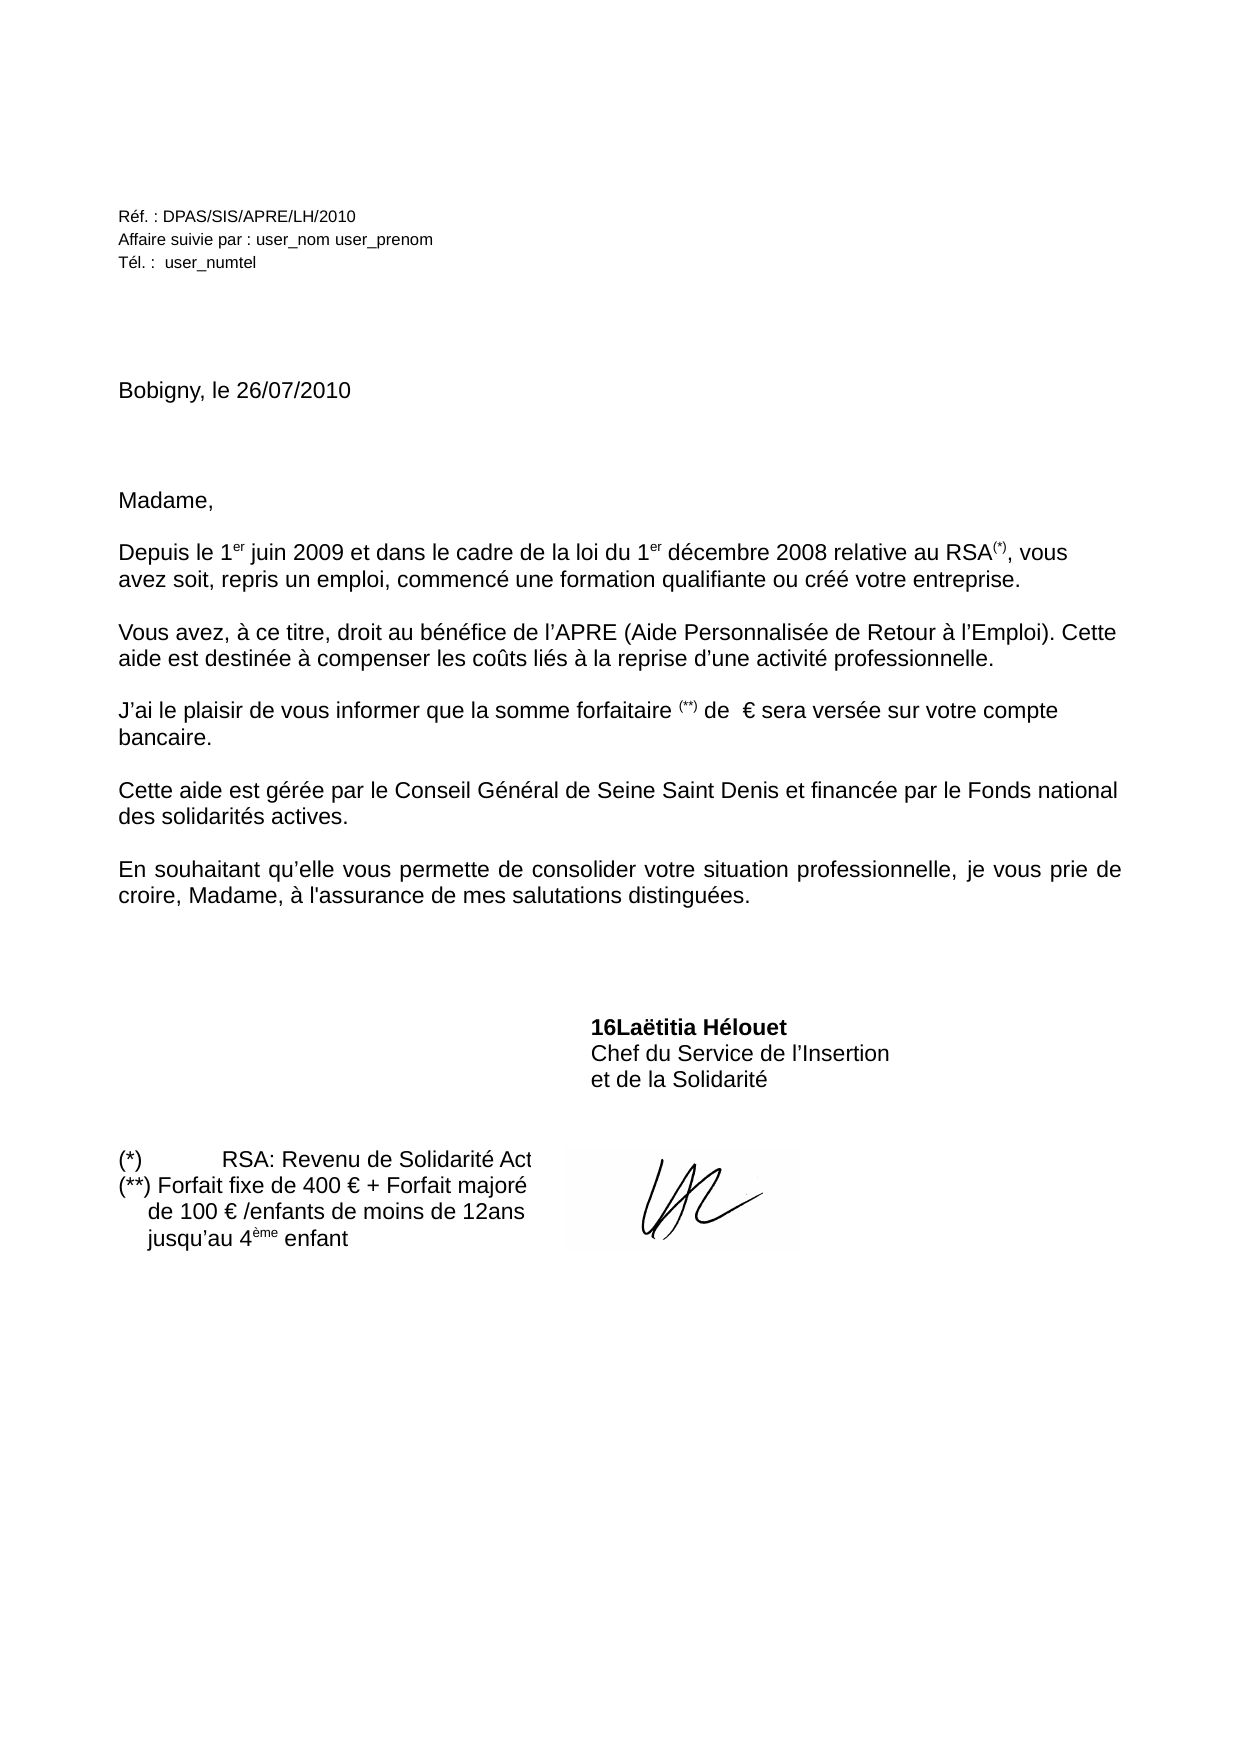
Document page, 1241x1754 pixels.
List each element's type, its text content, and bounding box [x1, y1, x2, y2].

text Depuis le 1er juin 2009 et dans le cadre de la loi du 1er décembre 2008 relative au RSA(*), vous avez soit, repris un emploi, commencé une formation qualifiante ou créé votre entreprise. [118, 539, 1122, 592]
table_cell Tél. : user_numtel [118, 250, 620, 273]
text Chef du Service de l’Insertion [591, 1040, 1122, 1066]
table_cell Réf. : DPAS/SIS/APRE/LH/2010 [118, 204, 620, 227]
table_cell Bobigny, le 26/07/2010 [118, 376, 620, 405]
text et de la Solidarité [591, 1066, 1122, 1093]
table_cell [118, 273, 620, 296]
table_header [620, 176, 1122, 376]
text Vous avez, à ce titre, droit au bénéfice de l’APRE (Aide Personnalisée de Retour à l’Emploi). Cette aide est destinée à compenser les coûts liés à la reprise d’une activité professionnelle. [118, 618, 1122, 671]
text Madame, [118, 487, 1122, 513]
text J’ai le plaisir de vous informer que la somme forfaitaire (**) de € sera versée sur votre compte bancaire. [118, 697, 1122, 750]
table_cell [118, 296, 620, 376]
table_cell [620, 376, 1122, 405]
text [812, 1172, 1122, 1198]
text [812, 1224, 1122, 1251]
text de 100 € /enfants de moins de 12ans [148, 1198, 531, 1224]
text En souhaitant qu’elle vous permette de consolider votre situation professionnelle, je vous prie de croire, Madame, à l'assurance de mes salutations distinguées. [118, 856, 1122, 908]
table_header [118, 176, 620, 204]
text Cette aide est gérée par le Conseil Général de Seine Saint Denis et financée par le Fonds national des solidarités actives. [118, 777, 1122, 829]
text 16Laëtitia Hélouet [591, 1014, 1122, 1040]
text (**) Forfait fixe de 400 € + Forfait majoré [118, 1172, 531, 1198]
text jusqu’au 4ème enfant [148, 1224, 531, 1251]
text [812, 1198, 1122, 1224]
text (*) RSA: Revenu de Solidarité Active [118, 1146, 531, 1172]
table_cell Affaire suivie par : user_nom user_prenom [118, 227, 620, 250]
text (*) RSA: Revenu de Solidarité Active [812, 1146, 1122, 1172]
